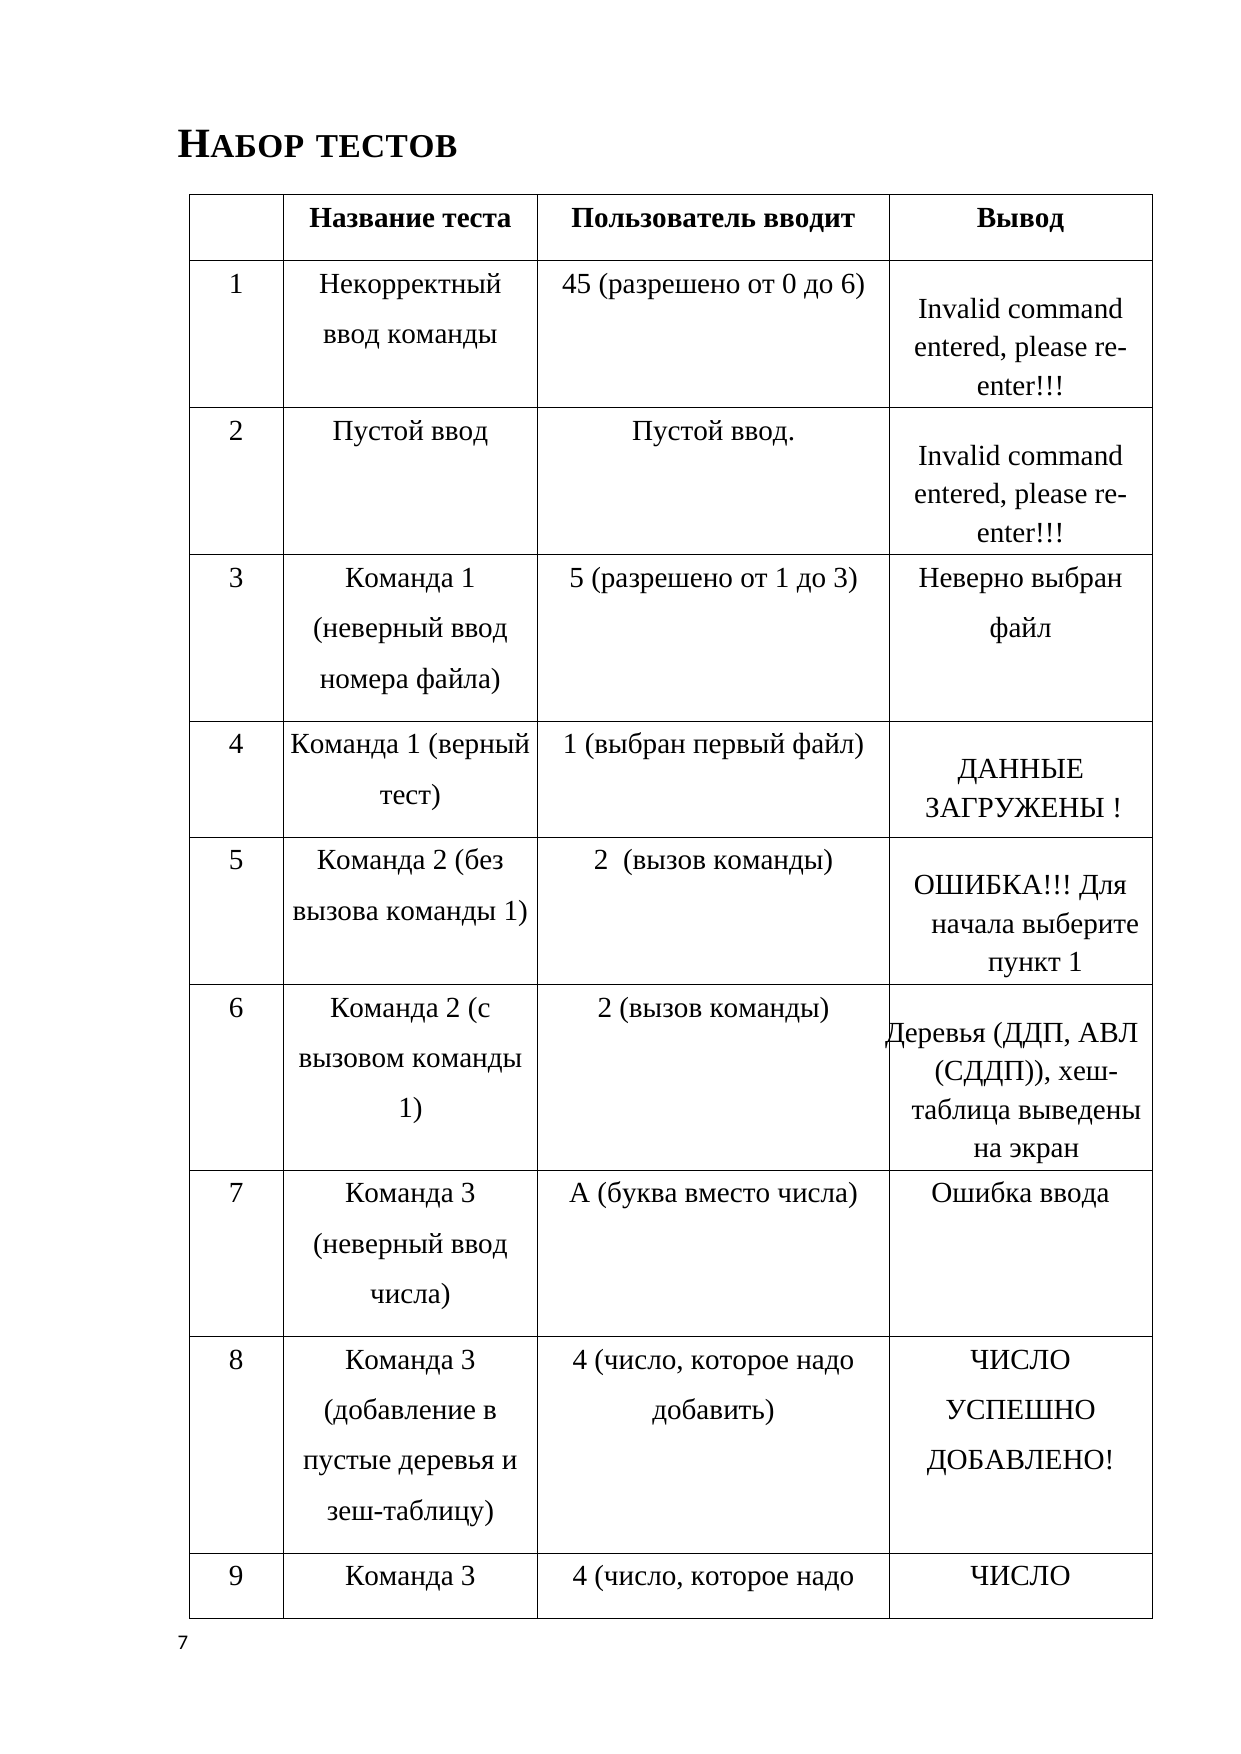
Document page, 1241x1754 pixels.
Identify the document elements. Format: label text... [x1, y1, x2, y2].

table_cell Команда 2 (без вызова команды 1) [284, 838, 537, 984]
table_cell Некорректный ввод команды [284, 261, 537, 407]
table_header [190, 195, 283, 260]
table_cell 45 (разрешено от 0 до 6) [538, 261, 889, 407]
table_cell Ошибка ввода [890, 1171, 1152, 1336]
table_header Пользователь вводит [538, 195, 889, 260]
table_cell Неверно выбран файл [890, 555, 1152, 721]
table_cell 4 (число, которое надо добавить) [538, 1337, 889, 1553]
table_cell 7 [190, 1171, 283, 1336]
table_cell ЧИСЛО УСПЕШНО ДОБАВЛЕНО! [890, 1337, 1152, 1553]
table_cell Пустой ввод. [538, 408, 889, 554]
table_cell ЧИСЛО [890, 1554, 1152, 1618]
table_cell 1 [190, 261, 283, 407]
table_cell ОШИБКА!!! Для начала выберите пункт 1 [890, 838, 1152, 984]
table_cell Команда 1 (верный тест) [284, 722, 537, 837]
table_cell Команда 3 [284, 1554, 537, 1618]
table_cell 6 [190, 985, 283, 1169]
table_cell ДАННЫЕ ЗАГРУЖЕНЫ ! [890, 722, 1152, 837]
table_cell А (буква вместо числа) [538, 1171, 889, 1336]
table_cell 2 (вызов команды) [538, 838, 889, 984]
table_cell 4 [190, 722, 283, 837]
table_cell Команда 3 (неверный ввод числа) [284, 1171, 537, 1336]
table_cell 2 (вызов команды) [538, 985, 889, 1169]
table_cell Команда 2 (с вызовом команды 1) [284, 985, 537, 1169]
table_cell 5 (разрешено от 1 до 3) [538, 555, 889, 721]
table_cell Деревья (ДДП, АВЛ (СДДП)), хеш-таблица выведены на экран [890, 985, 1152, 1169]
subtitle Набор тестов [177, 118, 1152, 166]
table_header Название теста [284, 195, 537, 260]
table_cell 4 (число, которое надо [538, 1554, 889, 1618]
table_cell Команда 3 (добавление в пустые деревья и зеш-таблицу) [284, 1337, 537, 1553]
table_cell Invalid command entered, please re-enter!!! [890, 408, 1152, 554]
table_cell 2 [190, 408, 283, 554]
table_cell 8 [190, 1337, 283, 1553]
table_cell 5 [190, 838, 283, 984]
table_cell 9 [190, 1554, 283, 1618]
table_cell Пустой ввод [284, 408, 537, 554]
table_cell 3 [190, 555, 283, 721]
table_header Вывод [890, 195, 1152, 260]
table_cell Команда 1 (неверный ввод номера файла) [284, 555, 537, 721]
table_cell Invalid command entered, please re-enter!!! [890, 261, 1152, 407]
table_cell 1 (выбран первый файл) [538, 722, 889, 837]
